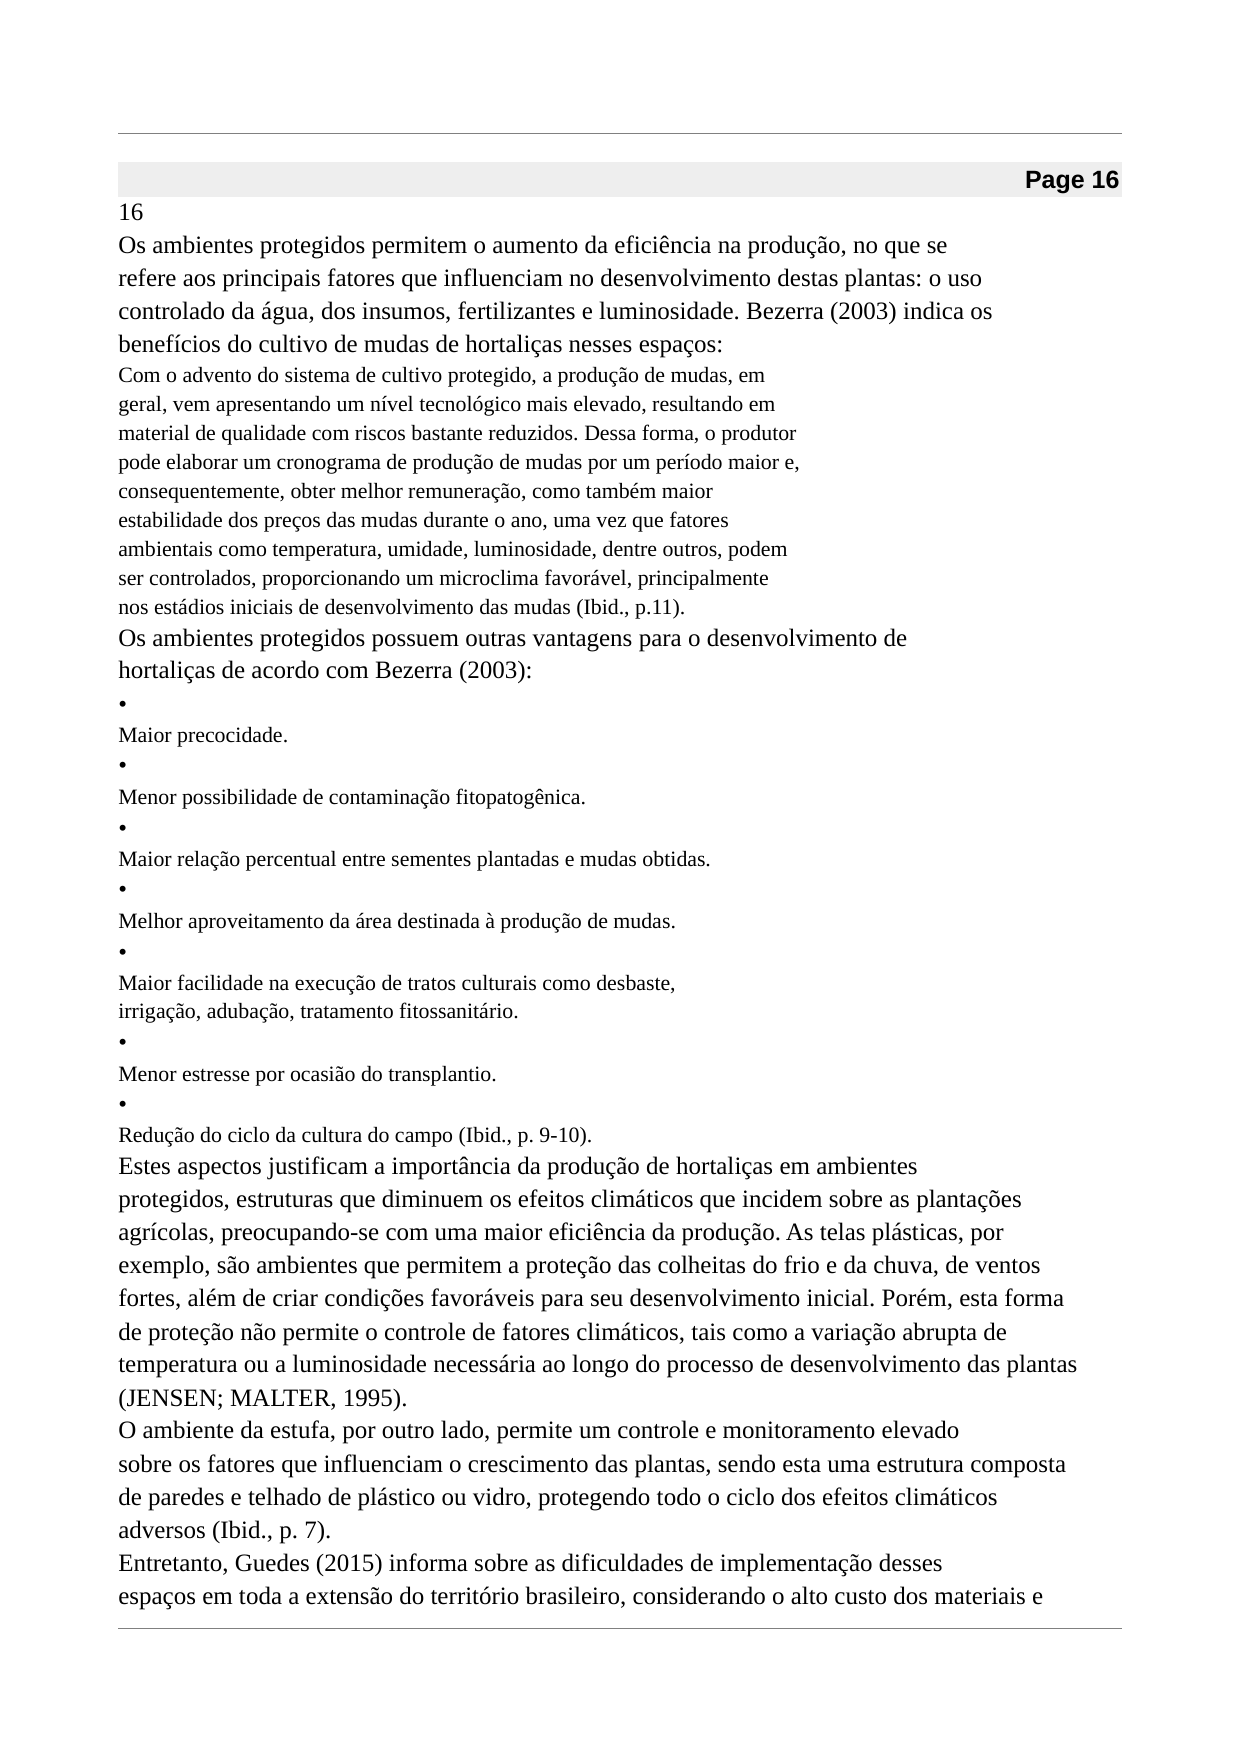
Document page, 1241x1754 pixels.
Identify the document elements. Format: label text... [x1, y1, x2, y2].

text Melhor aproveitamento da área destinada à produção de mudas. [118, 908, 1122, 933]
text Com o advento do sistema de cultivo protegido, a produção de mudas, em [118, 362, 1122, 387]
text sobre os fatores que influenciam o crescimento das plantas, sendo esta uma estrutura composta [118, 1449, 1122, 1477]
text Menor estresse por ocasião do transplantio. [118, 1061, 1122, 1086]
text irrigação, adubação, tratamento fitossanitário. [118, 998, 1122, 1024]
text Redução do ciclo da cultura do campo (Ibid., p. 9-10). [118, 1122, 1122, 1148]
text Maior precocidade. [118, 722, 1122, 747]
text benefícios do cultivo de mudas de hortaliças nesses espaços: [118, 329, 1122, 358]
text ambientais como temperatura, umidade, luminosidade, dentre outros, podem [118, 536, 1122, 561]
text refere aos principais fatores que influenciam no desenvolvimento destas plantas: o uso [118, 263, 1122, 292]
text nos estádios iniciais de desenvolvimento das mudas (Ibid., p.11). [118, 594, 1122, 619]
text • [118, 689, 1122, 717]
text Entretanto, Guedes (2015) informa sobre as dificuldades de implementação desses [118, 1548, 1122, 1576]
text 16 [118, 197, 1122, 226]
text geral, vem apresentando um nível tecnológico mais elevado, resultando em [118, 391, 1122, 416]
text • [118, 874, 1122, 903]
text fortes, além de criar condições favoráveis para seu desenvolvimento inicial. Porém, esta forma [118, 1283, 1122, 1312]
text temperatura ou a luminosidade necessária ao longo do processo de desenvolvimento das plantas [118, 1349, 1122, 1378]
text pode elaborar um cronograma de produção de mudas por um período maior e, [118, 449, 1122, 474]
text Maior relação percentual entre sementes plantadas e mudas obtidas. [118, 846, 1122, 871]
text adversos (Ibid., p. 7). [118, 1515, 1122, 1543]
text • [118, 1089, 1122, 1118]
text • [118, 1027, 1122, 1056]
text Maior facilidade na execução de tratos culturais como desbaste, [118, 969, 1122, 995]
text consequentemente, obter melhor remuneração, como também maior [118, 478, 1122, 503]
text • [118, 751, 1122, 779]
text material de qualidade com riscos bastante reduzidos. Dessa forma, o produtor [118, 420, 1122, 445]
text ser controlados, proporcionando um microclima favorável, principalmente [118, 565, 1122, 590]
text controlado da água, dos insumos, fertilizantes e luminosidade. Bezerra (2003) indica os [118, 296, 1122, 325]
text Menor possibilidade de contaminação fitopatogênica. [118, 784, 1122, 809]
text de proteção não permite o controle de fatores climáticos, tais como a variação abrupta de [118, 1317, 1122, 1345]
text agrícolas, preocupando-se com uma maior eficiência da produção. As telas plásticas, por [118, 1217, 1122, 1246]
text Estes aspectos justificam a importância da produção de hortaliças em ambientes [118, 1151, 1122, 1180]
text • [118, 813, 1122, 841]
text O ambiente da estufa, por outro lado, permite um controle e monitoramento elevado [118, 1416, 1122, 1444]
text de paredes e telhado de plástico ou vidro, protegendo todo o ciclo dos efeitos climáticos [118, 1482, 1122, 1510]
text estabilidade dos preços das mudas durante o ano, uma vez que fatores [118, 507, 1122, 532]
text (JENSEN; MALTER, 1995). [118, 1383, 1122, 1411]
text espaços em toda a extensão do território brasileiro, considerando o alto custo dos materiais e [118, 1581, 1122, 1609]
text protegidos, estruturas que diminuem os efeitos climáticos que incidem sobre as plantações [118, 1184, 1122, 1213]
text Os ambientes protegidos possuem outras vantagens para o desenvolvimento de [118, 623, 1122, 651]
text Os ambientes protegidos permitem o aumento da eficiência na produção, no que se [118, 230, 1122, 259]
text • [118, 937, 1122, 965]
table_header Page 16 [118, 162, 1122, 197]
text exemplo, são ambientes que permitem a proteção das colheitas do frio e da chuva, de ventos [118, 1251, 1122, 1279]
text hortaliças de acordo com Bezerra (2003): [118, 656, 1122, 684]
